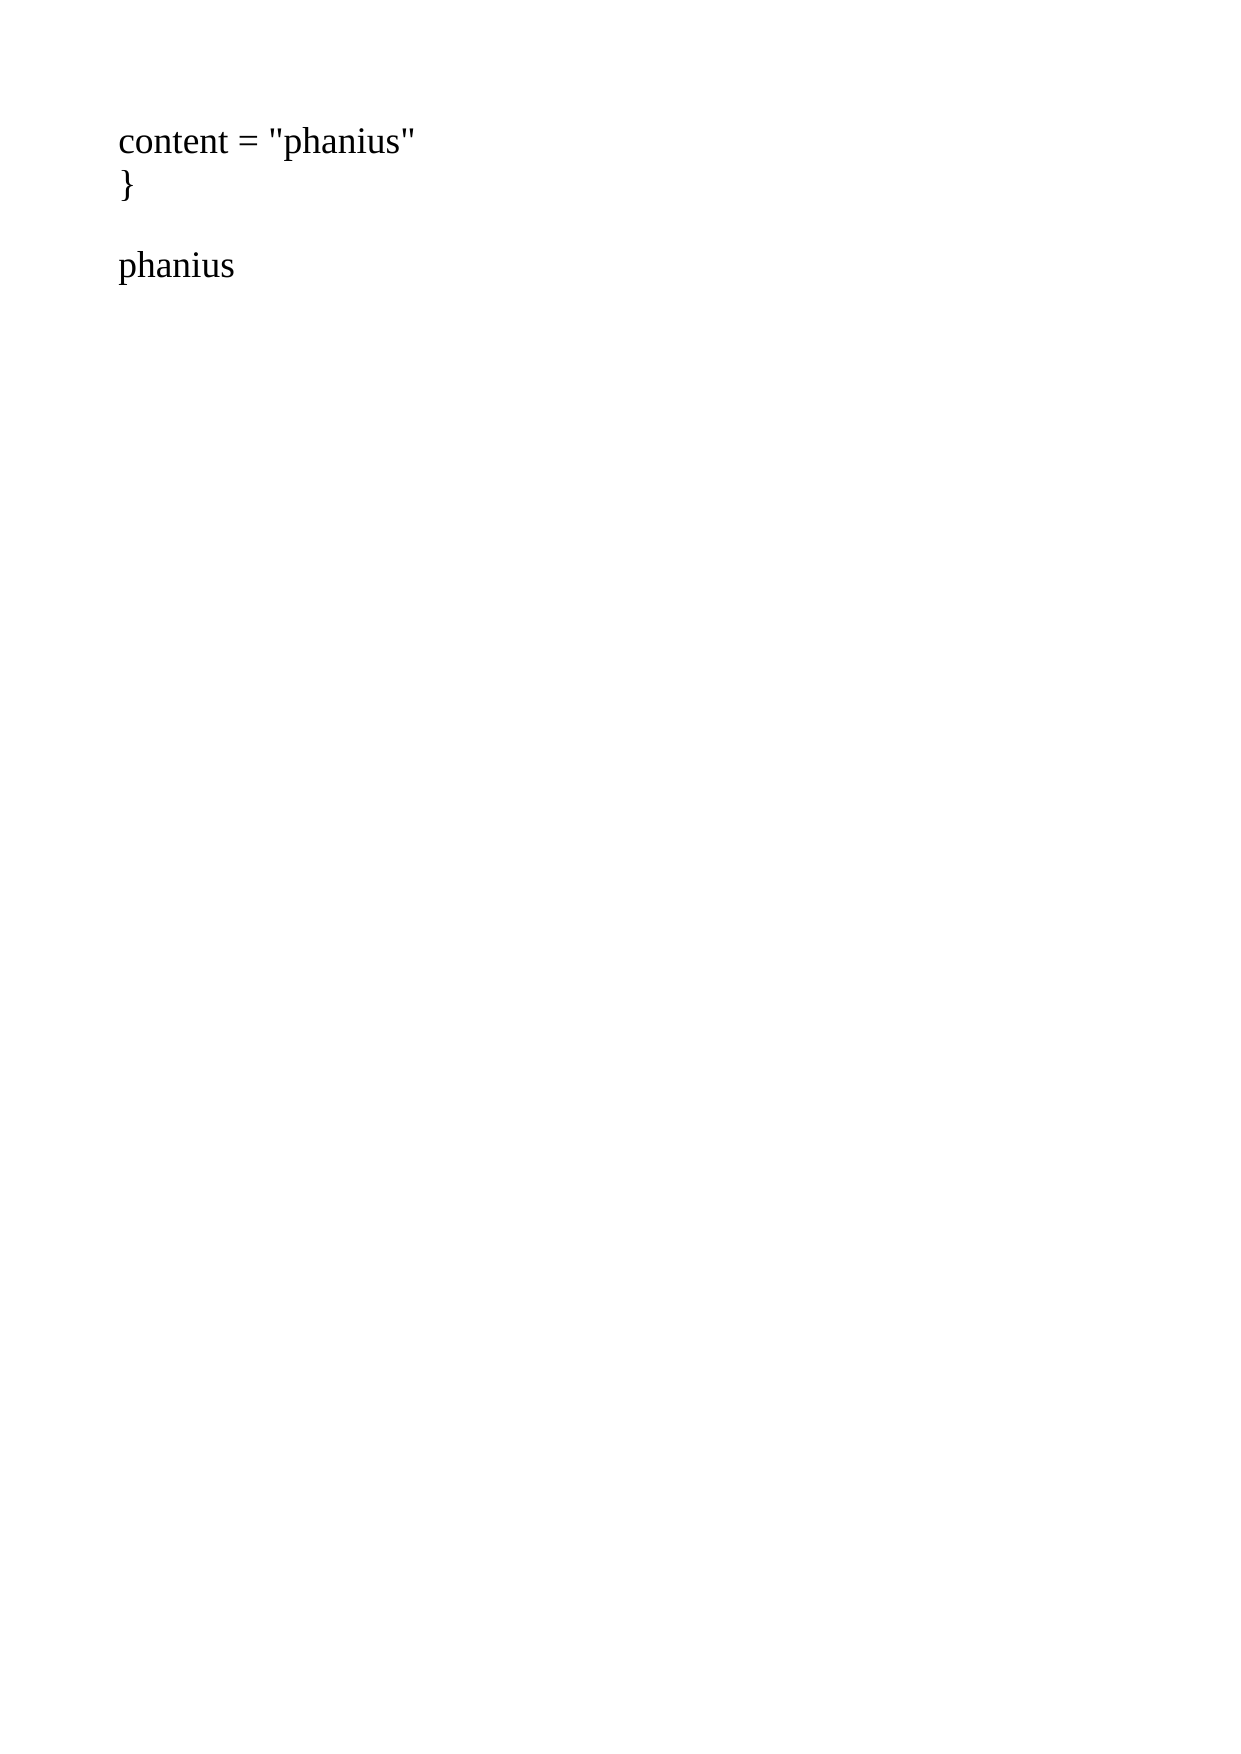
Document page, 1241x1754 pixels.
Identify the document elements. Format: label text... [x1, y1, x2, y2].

text } [118, 161, 1122, 204]
text phanius [118, 243, 1122, 286]
text content = "phanius" [118, 118, 1122, 161]
